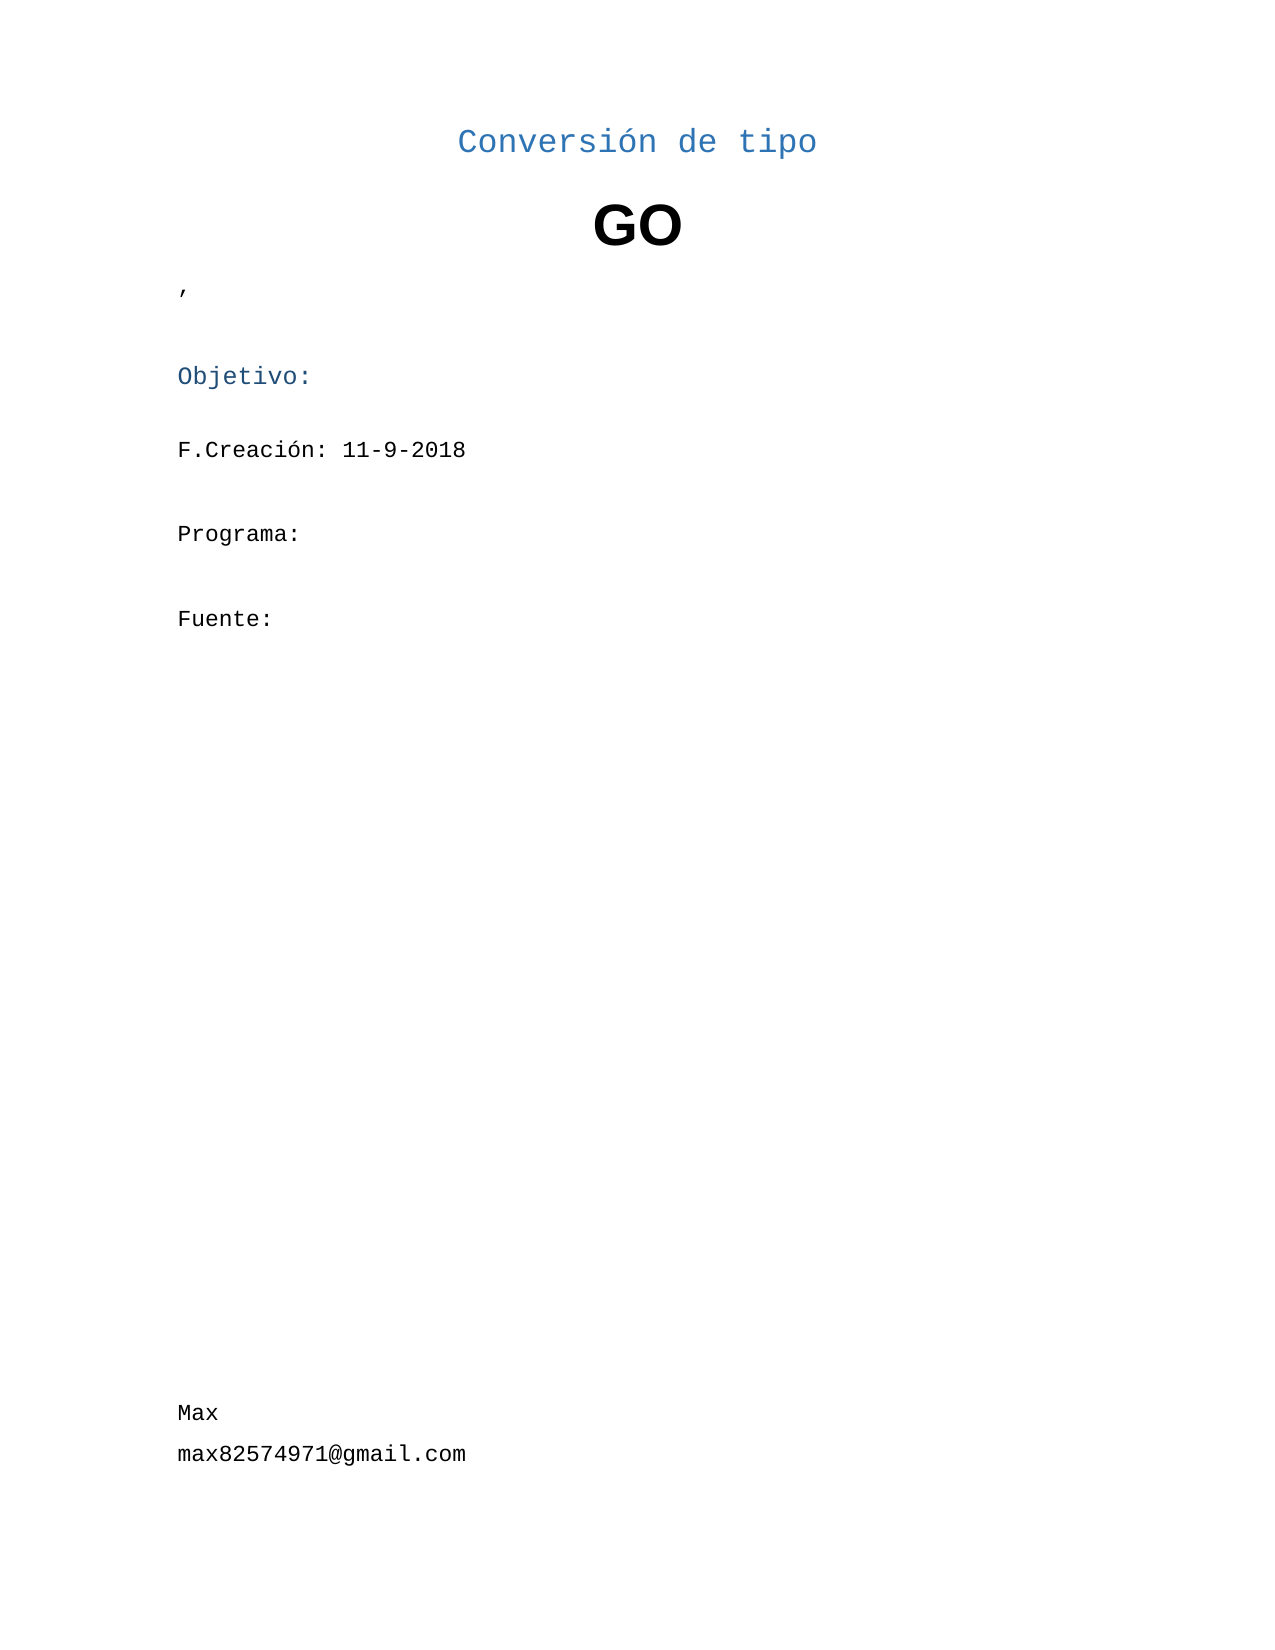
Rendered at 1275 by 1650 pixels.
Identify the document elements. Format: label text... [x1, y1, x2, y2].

text Max [177, 1402, 1098, 1428]
text max82574971@gmail.com [177, 1442, 1098, 1468]
title GO [177, 190, 1098, 257]
text , [177, 274, 1098, 300]
subtitle Objetivo: [177, 363, 1098, 392]
subtitle Conversión de tipo [177, 125, 1098, 163]
text Programa: [177, 522, 1098, 548]
text F.Creación: 11-9-2018 [177, 438, 1098, 464]
text Fuente: [177, 607, 1098, 633]
